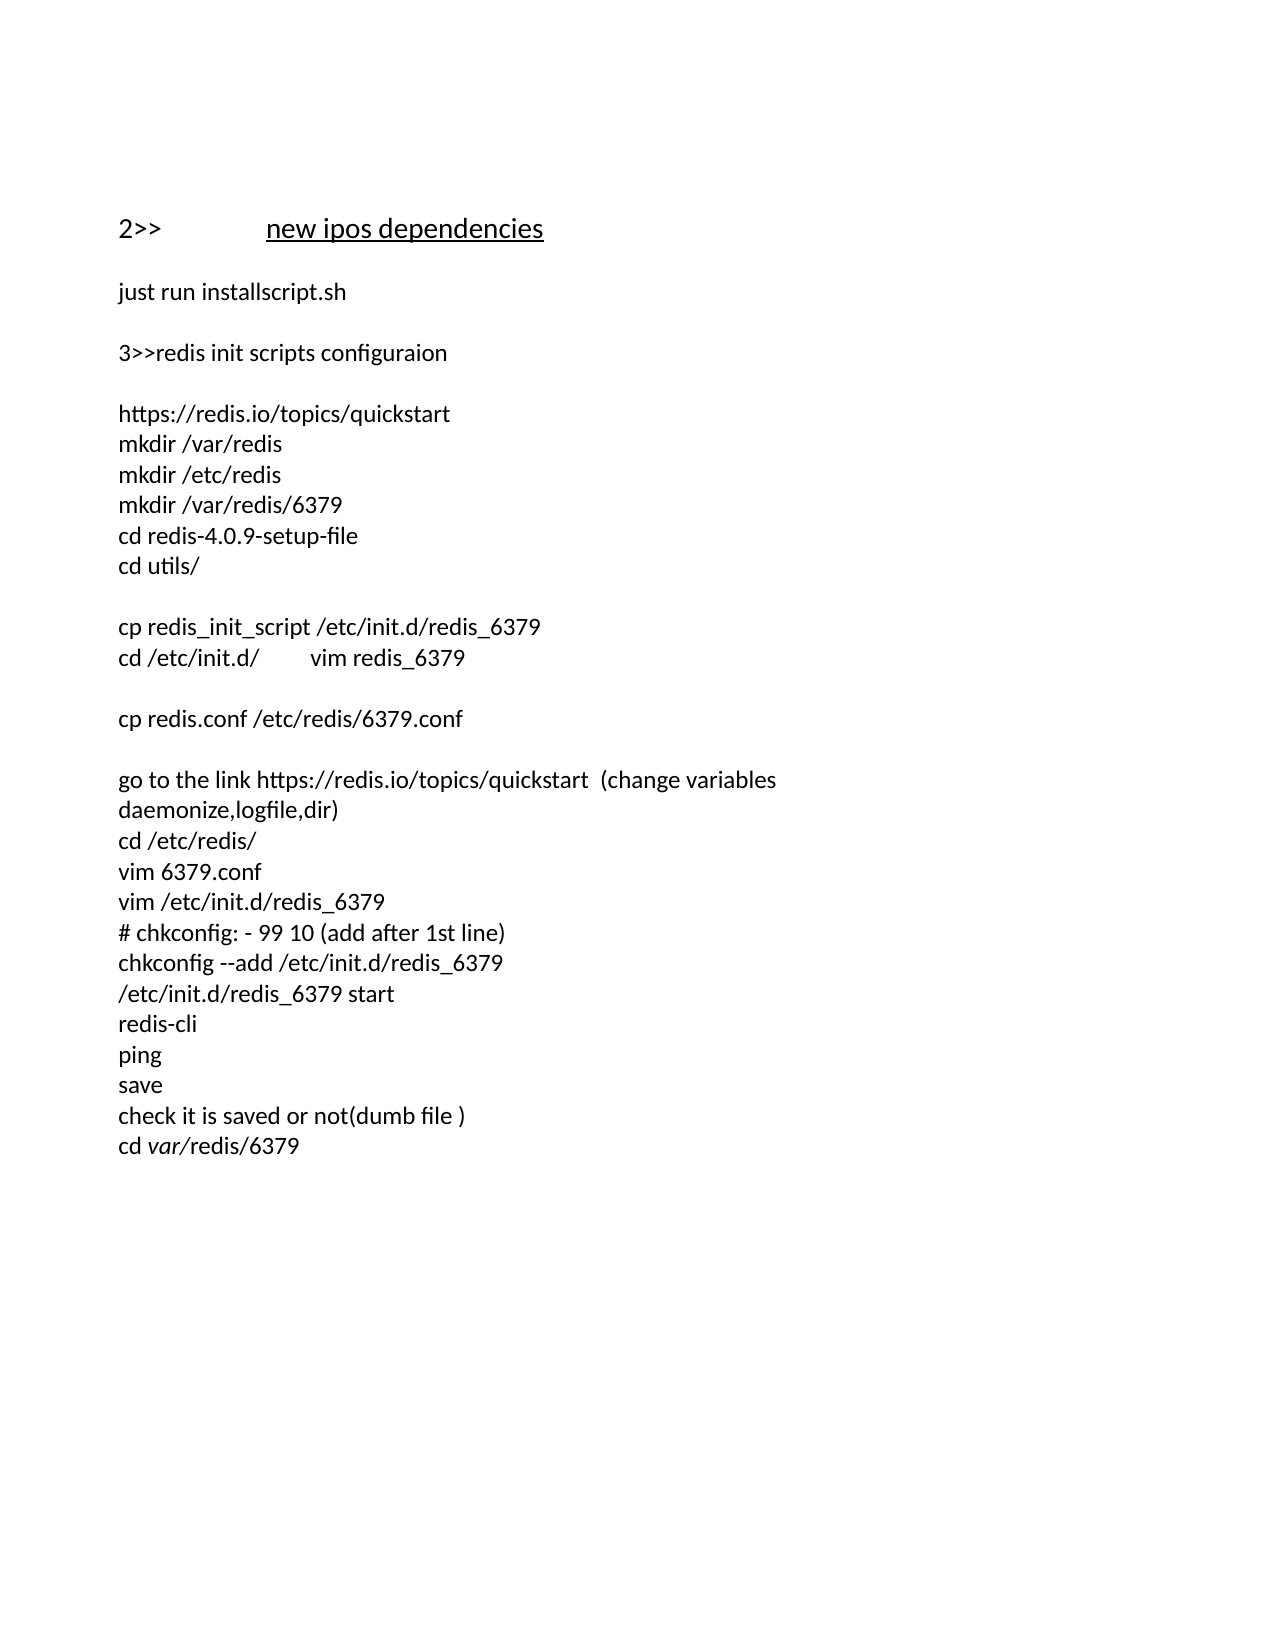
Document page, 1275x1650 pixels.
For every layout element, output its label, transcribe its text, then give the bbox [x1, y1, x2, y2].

text cp redis_init_script /etc/init.d/redis_6379 [118, 612, 1157, 642]
text cd var/redis/6379 [118, 1130, 1157, 1161]
text mkdir /var/redis/6379 [118, 489, 1157, 520]
text go to the link https://redis.io/topics/quickstart (change variables [118, 764, 1157, 795]
text https://redis.io/topics/quickstart [118, 398, 1157, 428]
text cd utils/ [118, 551, 1157, 581]
text vim /etc/init.d/redis_6379 [118, 886, 1157, 917]
text cd redis-4.0.9-setup-file [118, 520, 1157, 551]
text 2>> new ipos dependencies [118, 210, 1157, 245]
text save [118, 1069, 1157, 1100]
text # chkconfig: - 99 10 (add after 1st line) [118, 917, 1157, 947]
text ping [118, 1039, 1157, 1069]
text mkdir /var/redis [118, 428, 1157, 459]
text 3>>redis init scripts configuraion [118, 337, 1157, 367]
text cd /etc/init.d/ vim redis_6379 [118, 642, 1157, 673]
text just run installscript.sh [118, 276, 1157, 306]
text redis-cli [118, 1008, 1157, 1039]
text cp redis.conf /etc/redis/6379.conf [118, 703, 1157, 734]
text check it is saved or not(dumb file ) [118, 1100, 1157, 1130]
text /etc/init.d/redis_6379 start [118, 978, 1157, 1008]
text daemonize,logfile,dir) [118, 795, 1157, 825]
text mkdir /etc/redis [118, 459, 1157, 489]
text vim 6379.conf [118, 856, 1157, 886]
text chkconfig --add /etc/init.d/redis_6379 [118, 947, 1157, 978]
text cd /etc/redis/ [118, 825, 1157, 856]
